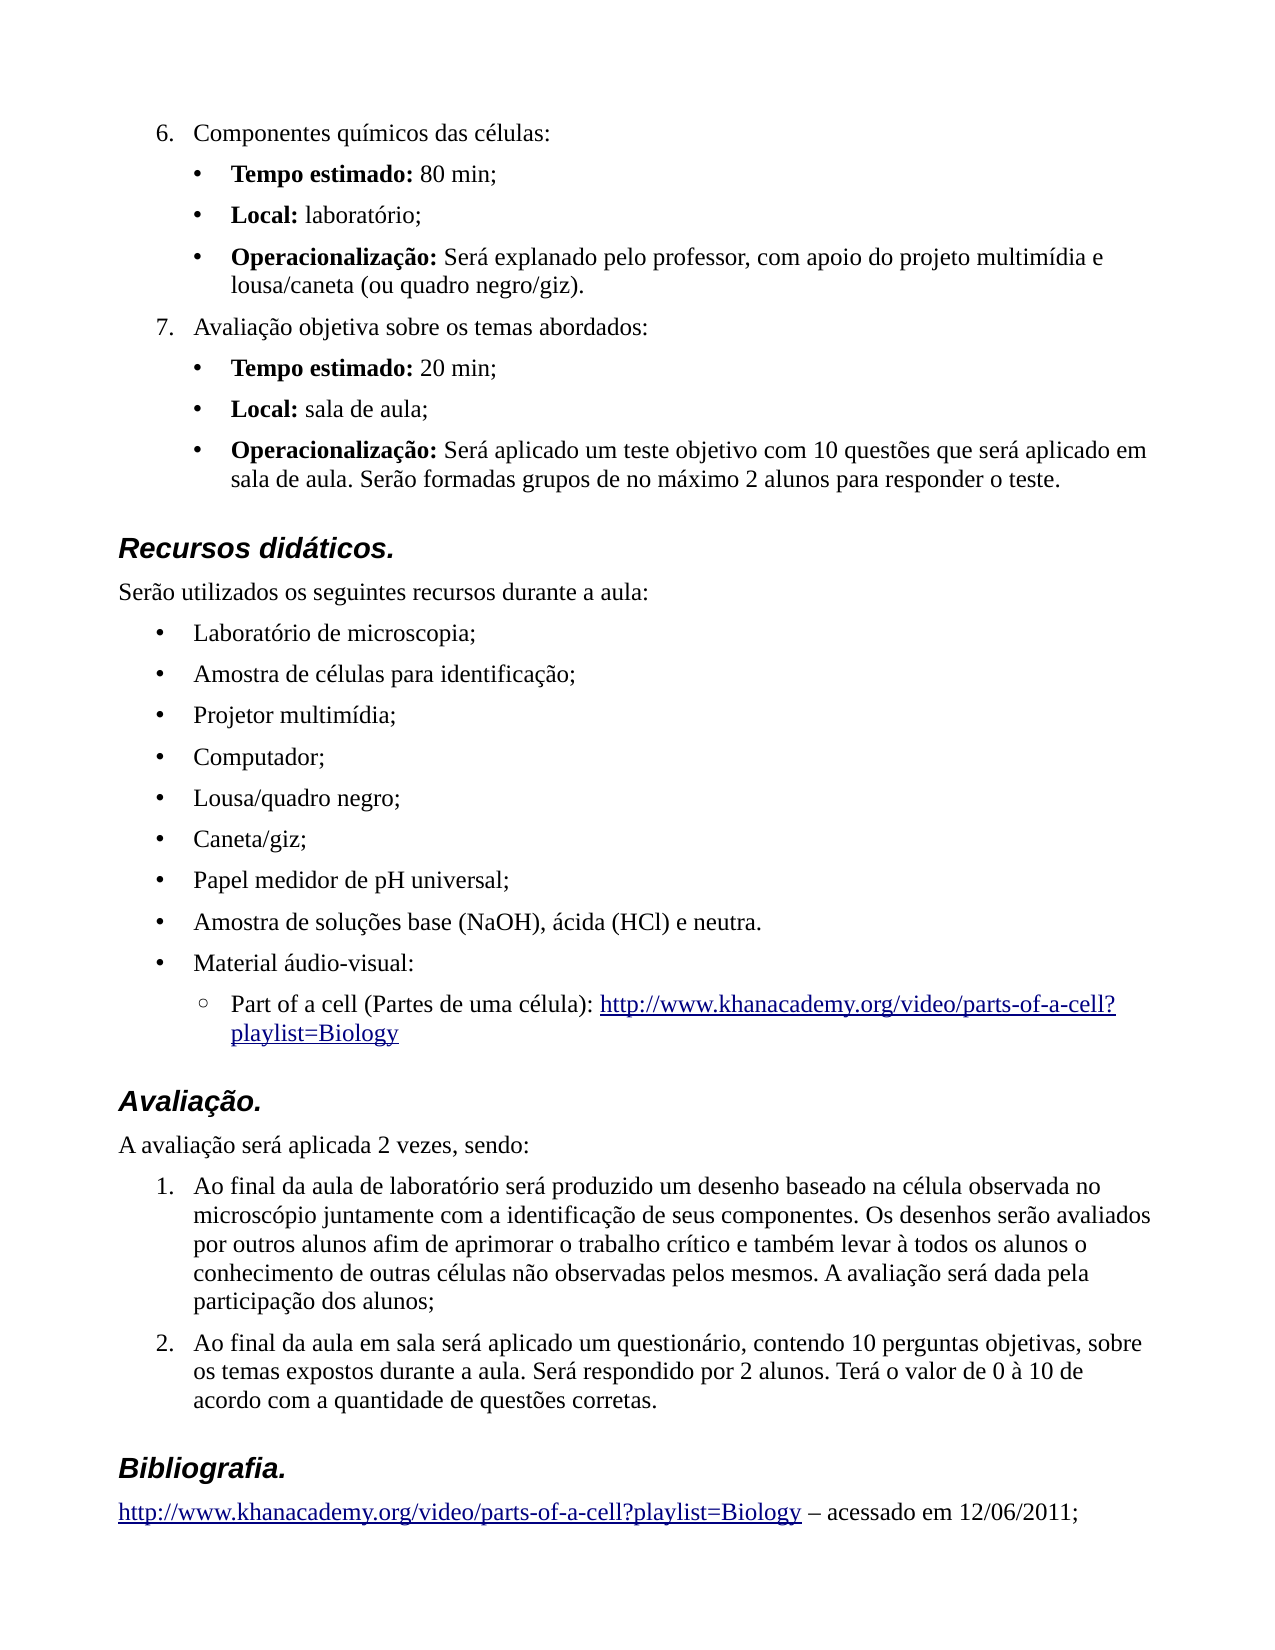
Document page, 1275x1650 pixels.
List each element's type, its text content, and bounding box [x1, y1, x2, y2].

list Tempo estimado: 80 min; [193, 159, 1157, 188]
list Computador; [156, 742, 1157, 770]
list Amostra de células para identificação; [156, 659, 1157, 688]
list Part of a cell (Partes de uma célula): http://www.khanacademy.org/video/parts-of-a-cell?playlist=Biology [193, 989, 1157, 1047]
list Tempo estimado: 20 min; [193, 353, 1157, 382]
list Ao final da aula em sala será aplicado um questionário, contendo 10 perguntas objetivas, sobre os temas expostos durante a aula. Será respondido por 2 alunos. Terá o valor de 0 à 10 de acordo com a quantidade de questões corretas. [156, 1328, 1157, 1414]
text http://www.khanacademy.org/video/parts-of-a-cell?playlist=Biology – acessado em 12/06/2011; [118, 1497, 1157, 1526]
list Projetor multimídia; [156, 700, 1157, 729]
list Avaliação objetiva sobre os temas abordados: [156, 312, 1157, 341]
subtitle Recursos didáticos. [118, 531, 1157, 564]
list Operacionalização: Será explanado pelo professor, com apoio do projeto multimídia e lousa/caneta (ou quadro negro/giz). [193, 242, 1157, 299]
list Papel medidor de pH universal; [156, 865, 1157, 894]
subtitle Avaliação. [118, 1084, 1157, 1118]
list Local: laboratório; [193, 201, 1157, 229]
text Serão utilizados os seguintes recursos durante a aula: [118, 577, 1157, 605]
list Amostra de soluções base (NaOH), ácida (HCl) e neutra. [156, 907, 1157, 935]
list Lousa/quadro negro; [156, 783, 1157, 812]
subtitle Bibliografia. [118, 1451, 1157, 1485]
list Componentes químicos das células: [156, 118, 1157, 147]
text A avaliação será aplicada 2 vezes, sendo: [118, 1130, 1157, 1159]
list Operacionalização: Será aplicado um teste objetivo com 10 questões que será aplicado em sala de aula. Serão formadas grupos de no máximo 2 alunos para responder o teste. [193, 436, 1157, 493]
list Local: sala de aula; [193, 394, 1157, 423]
list Caneta/giz; [156, 824, 1157, 853]
list Laboratório de microscopia; [156, 618, 1157, 647]
list Material áudio-visual: [156, 948, 1157, 977]
list Ao final da aula de laboratório será produzido um desenho baseado na célula observada no microscópio juntamente com a identificação de seus componentes. Os desenhos serão avaliados por outros alunos afim de aprimorar o trabalho crítico e também levar à todos os alunos o conhecimento de outras células não observadas pelos mesmos. A avaliação será dada pela participação dos alunos; [156, 1171, 1157, 1315]
